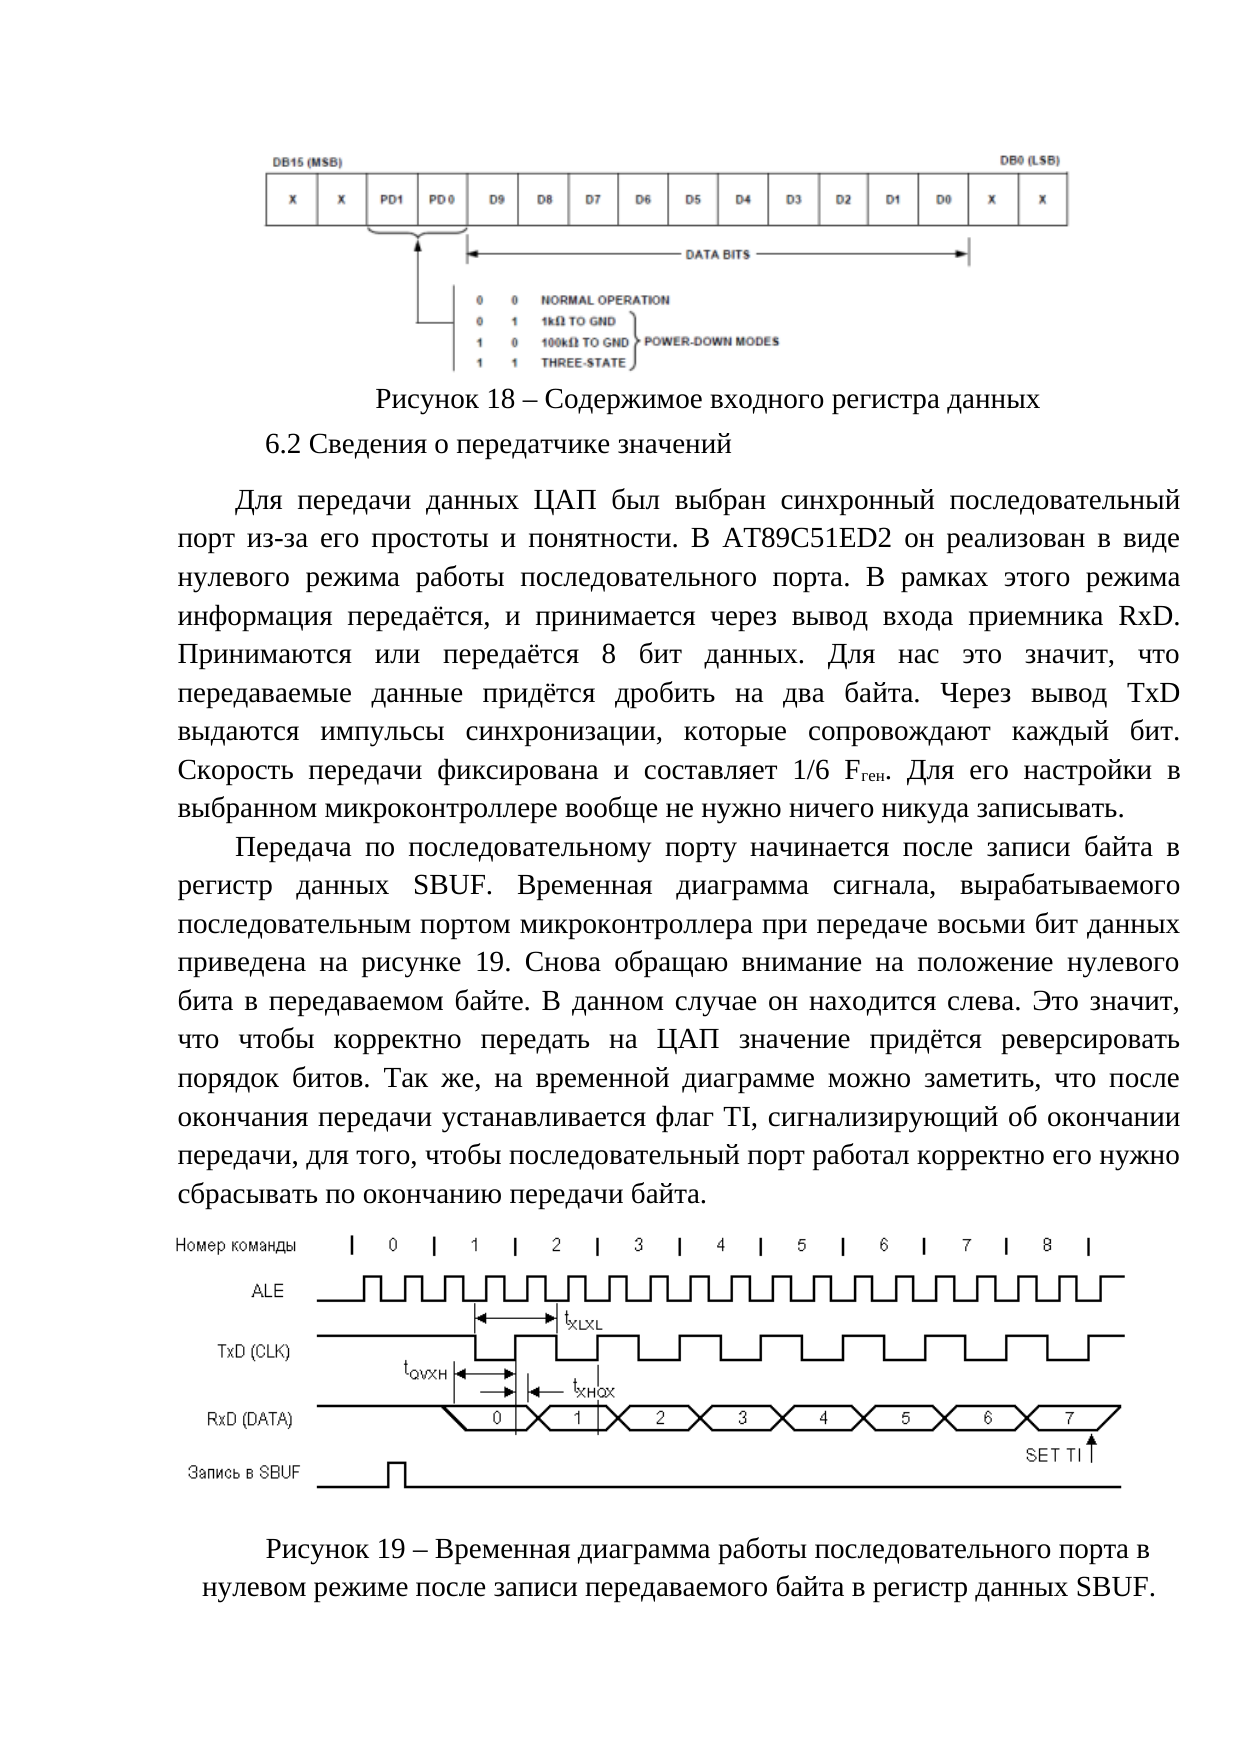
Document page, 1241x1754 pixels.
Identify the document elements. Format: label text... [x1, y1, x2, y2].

text Рисунок 18 – Содержимое входного регистра данных [177, 118, 1181, 415]
text Для передачи данных ЦАП был выбран синхронный последовательный порт из-за его простоты и понятности. В AT89C51ED2 он реализован в виде нулевого режима работы последовательного порта. В рамках этого режима информация передаётся, и принимается через вывод входа приемника RxD. Принимаются или передаётся 8 бит данных. Для нас это значит, что передаваемые данные придётся дробить на два байта. Через вывод TxD выдаются импульсы синхронизации, которые сопровождают каждый бит. Скорость передачи фиксирована и составляет 1/6 Fген. Для его настройки в выбранном микроконтроллере вообще не нужно ничего никуда записывать. [177, 482, 1181, 824]
text Рисунок 19 – Временная диаграмма работы последовательного порта в нулевом режиме после записи передаваемого байта в регистр данных SBUF. [177, 1214, 1181, 1603]
picture [161, 1221, 1137, 1521]
text Передача по последовательному порту начинается после записи байта в регистр данных SBUF. Временная диаграмма сигнала, вырабатываемого последовательным портом микроконтроллера при передаче восьми бит данных приведена на рисунке 19. Снова обращаю внимание на положение нулевого бита в передаваемом байте. В данном случае он находится слева. Это значит, что чтобы корректно передать на ЦАП значение придётся реверсировать порядок битов. Так же, на временной диаграмме можно заметить, что после окончания передачи устанавливается флаг TI, сигнализирующий об окончании передачи, для того, чтобы последовательный порт работал корректно его нужно сбрасывать по окончанию передачи байта. [177, 829, 1181, 1209]
subtitle 6.2 Сведения о передатчике значений [177, 426, 1181, 459]
picture [222, 134, 1107, 382]
